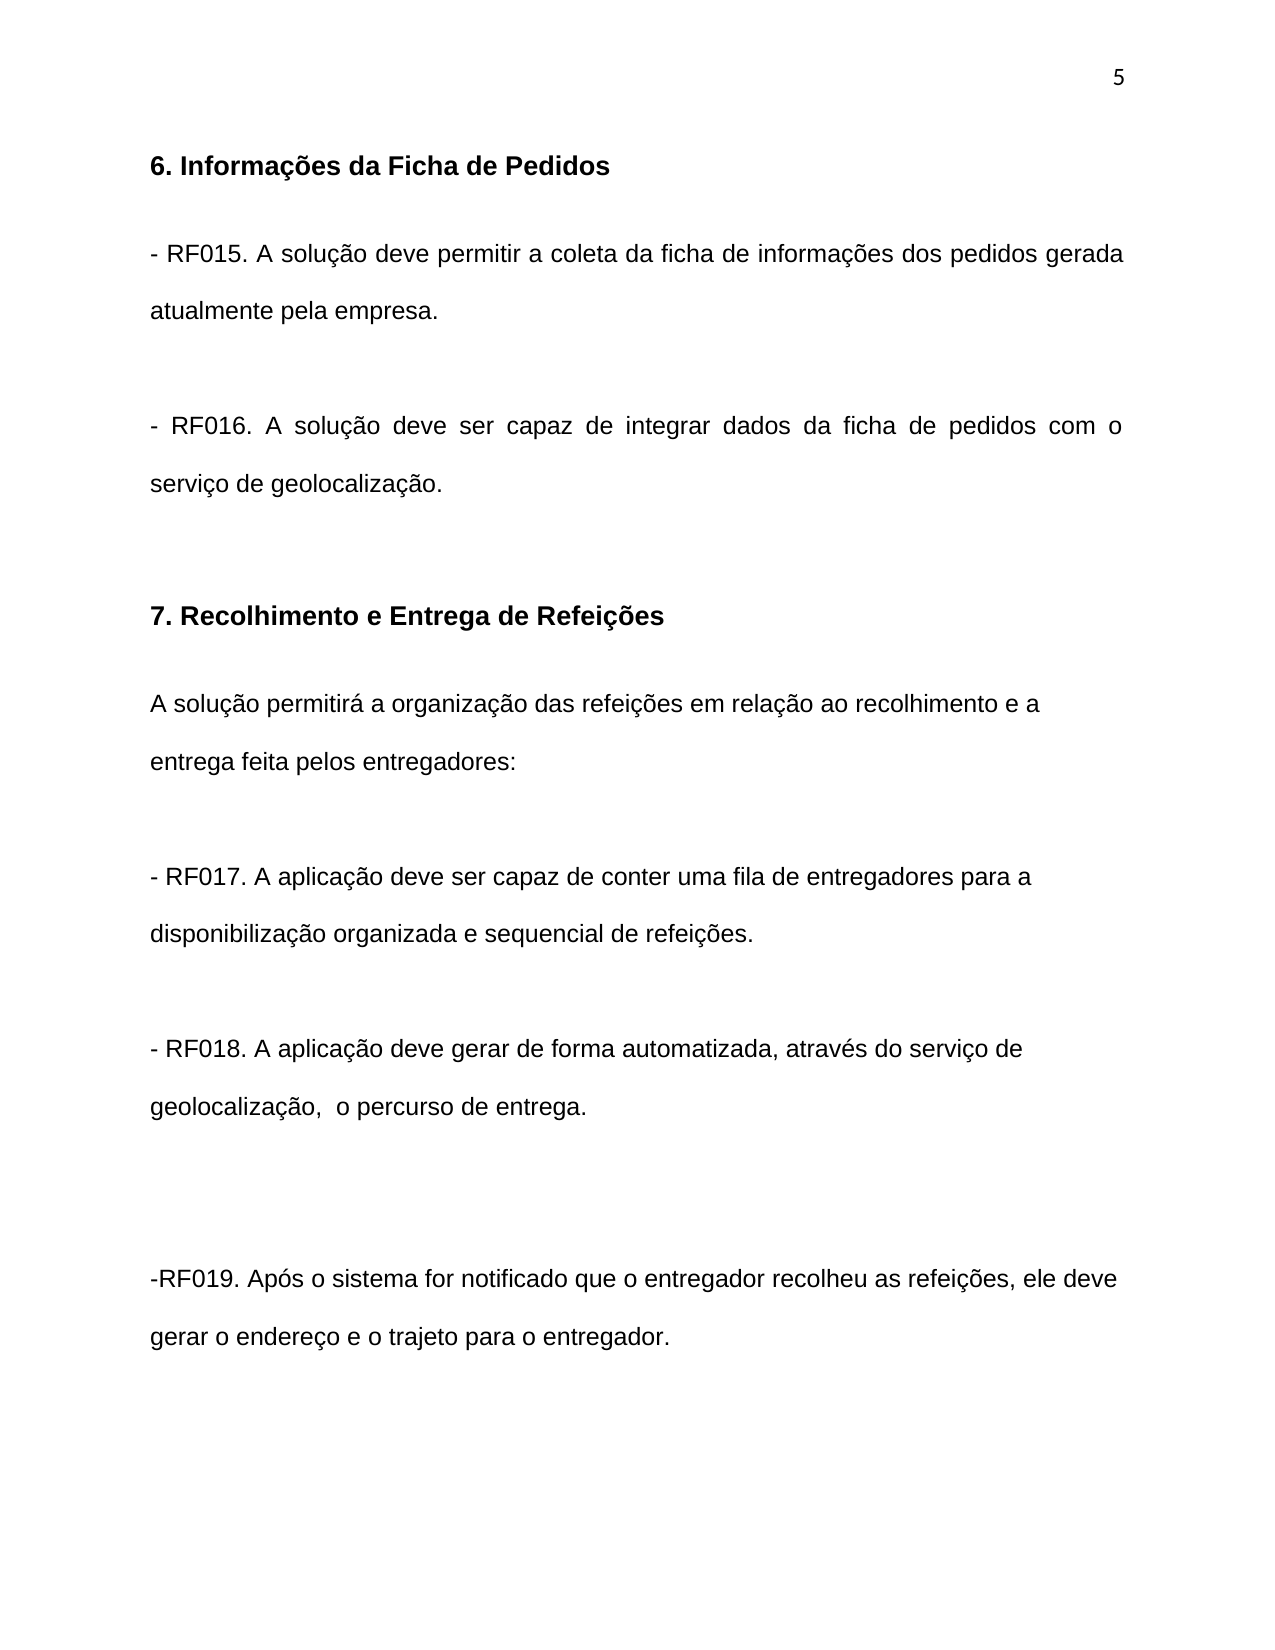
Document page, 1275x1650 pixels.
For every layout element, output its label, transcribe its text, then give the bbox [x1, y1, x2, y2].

text -RF019. Após o sistema for notificado que o entregador recolheu as refeições, ele deve gerar o endereço e o trajeto para o entregador. [150, 1264, 1125, 1350]
text - RF015. A solução deve permitir a coleta da ficha de informações dos pedidos gerada atualmente pela empresa. [150, 239, 1125, 325]
text A solução permitirá a organização das refeições em relação ao recolhimento e a entrega feita pelos entregadores: [150, 689, 1125, 775]
subtitle 7. Recolhimento e Entrega de Refeições [150, 600, 1125, 632]
text - RF016. A solução deve ser capaz de integrar dados da ficha de pedidos com o serviço de geolocalização. [150, 411, 1125, 497]
subtitle 6. Informações da Ficha de Pedidos [150, 150, 1125, 181]
text - RF018. A aplicação deve gerar de forma automatizada, através do serviço de geolocalização, o percurso de entrega. [150, 1034, 1125, 1120]
text - RF017. A aplicação deve ser capaz de conter uma fila de entregadores para a disponibilização organizada e sequencial de refeições. [150, 862, 1125, 948]
